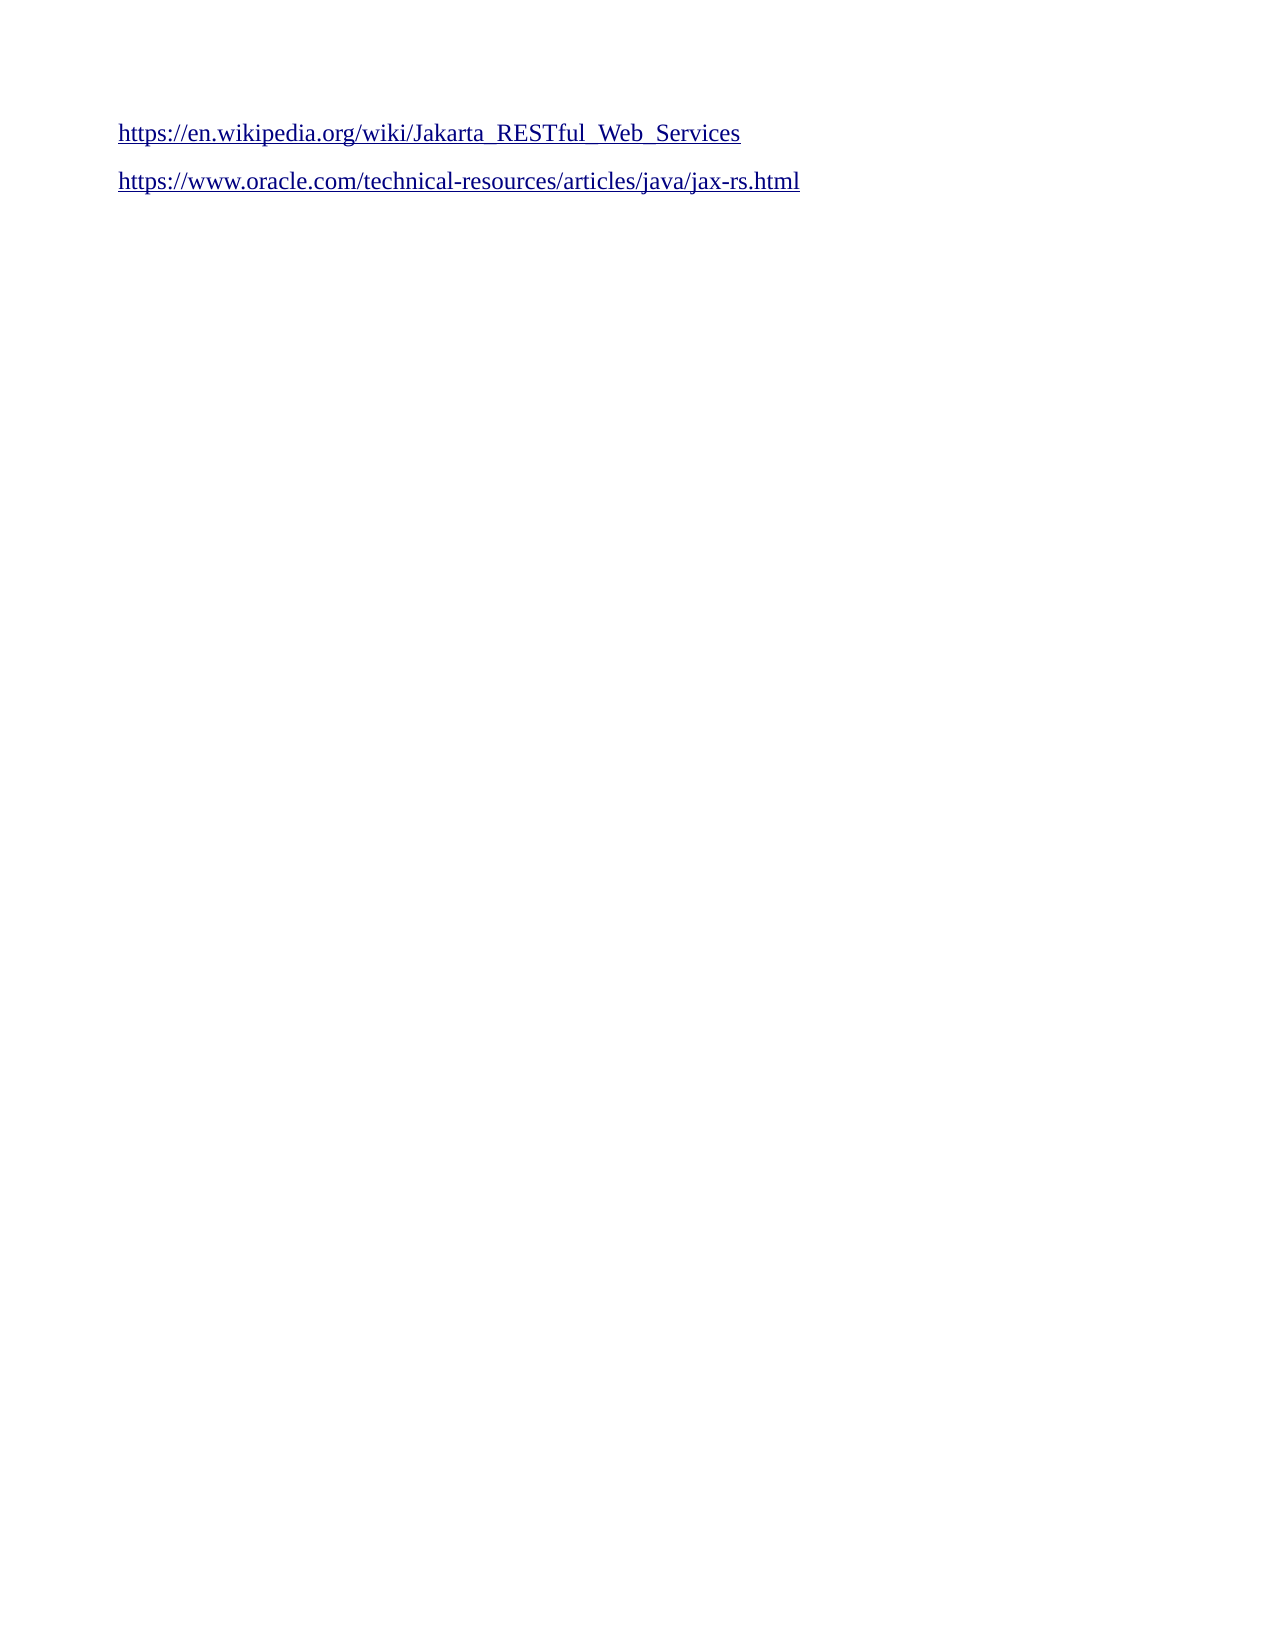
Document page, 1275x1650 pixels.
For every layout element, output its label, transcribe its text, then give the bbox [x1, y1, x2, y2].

text https://en.wikipedia.org/wiki/Jakarta_RESTful_Web_Services [118, 118, 1157, 147]
text https://www.oracle.com/technical-resources/articles/java/jax-rs.html [118, 166, 1157, 194]
